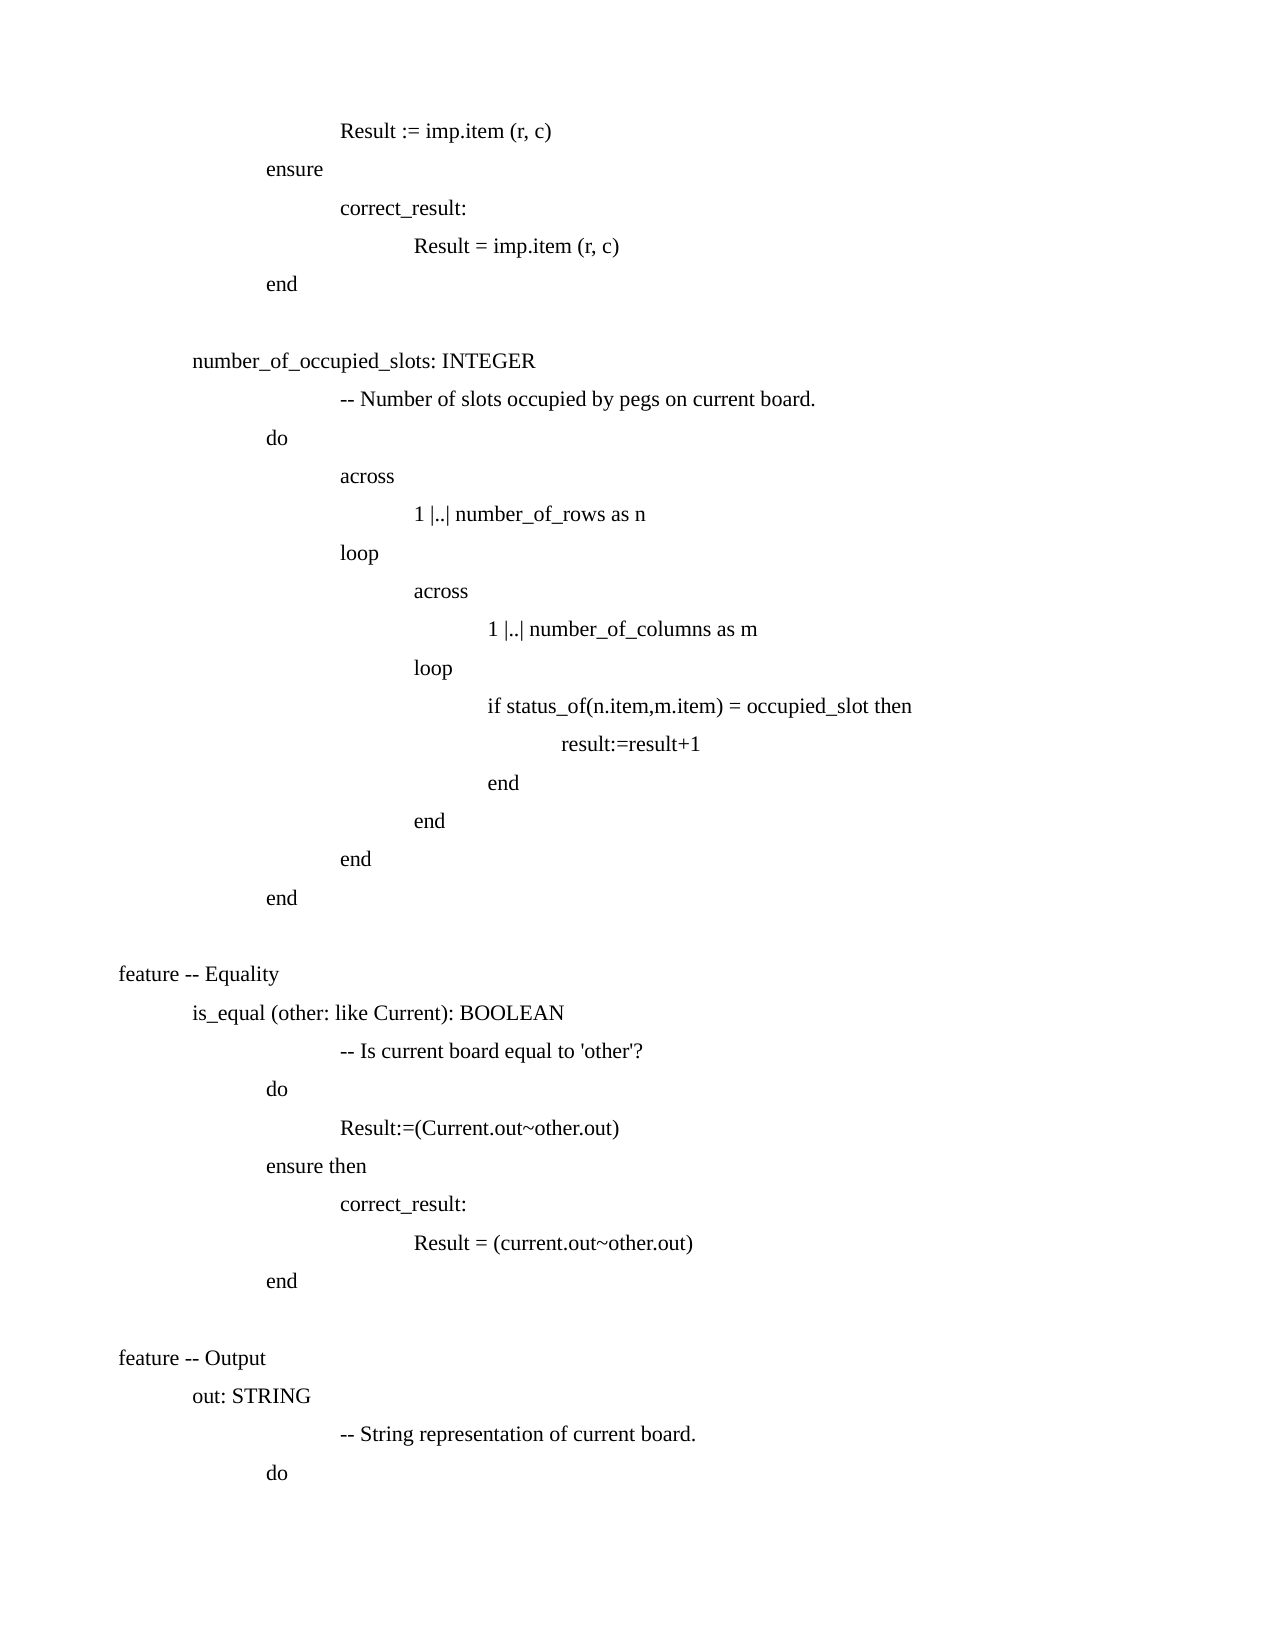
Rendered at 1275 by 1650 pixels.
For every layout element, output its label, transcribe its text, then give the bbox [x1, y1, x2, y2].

text number_of_occupied_slots: INTEGER [118, 348, 1157, 386]
text ensure [118, 156, 1157, 195]
text ensure then [118, 1153, 1157, 1191]
text loop [118, 655, 1157, 693]
text Result:=(Current.out~other.out) [118, 1115, 1157, 1153]
text -- Is current board equal to 'other'? [118, 1038, 1157, 1076]
text feature -- Equality [118, 961, 1157, 1000]
text end [118, 885, 1157, 923]
text out: STRING [118, 1383, 1157, 1421]
text end [118, 770, 1157, 808]
text end [118, 846, 1157, 885]
text do [118, 1076, 1157, 1115]
text end [118, 271, 1157, 310]
text end [118, 1268, 1157, 1306]
text do [118, 425, 1157, 463]
text Result = (current.out~other.out) [118, 1230, 1157, 1268]
text across [118, 463, 1157, 501]
text result:=result+1 [118, 731, 1157, 770]
text correct_result: [118, 1191, 1157, 1230]
text across [118, 578, 1157, 616]
text 1 |..| number_of_rows as n [118, 501, 1157, 540]
text is_equal (other: like Current): BOOLEAN [118, 1000, 1157, 1038]
text if status_of(n.item,m.item) = occupied_slot then [118, 693, 1157, 731]
text end [118, 808, 1157, 846]
text 1 |..| number_of_columns as m [118, 616, 1157, 655]
text loop [118, 540, 1157, 578]
text feature -- Output [118, 1345, 1157, 1383]
text Result = imp.item (r, c) [118, 233, 1157, 271]
text -- Number of slots occupied by pegs on current board. [118, 386, 1157, 425]
text Result := imp.item (r, c) [118, 118, 1157, 156]
text -- String representation of current board. [118, 1421, 1157, 1460]
text do [118, 1460, 1157, 1498]
text correct_result: [118, 195, 1157, 233]
